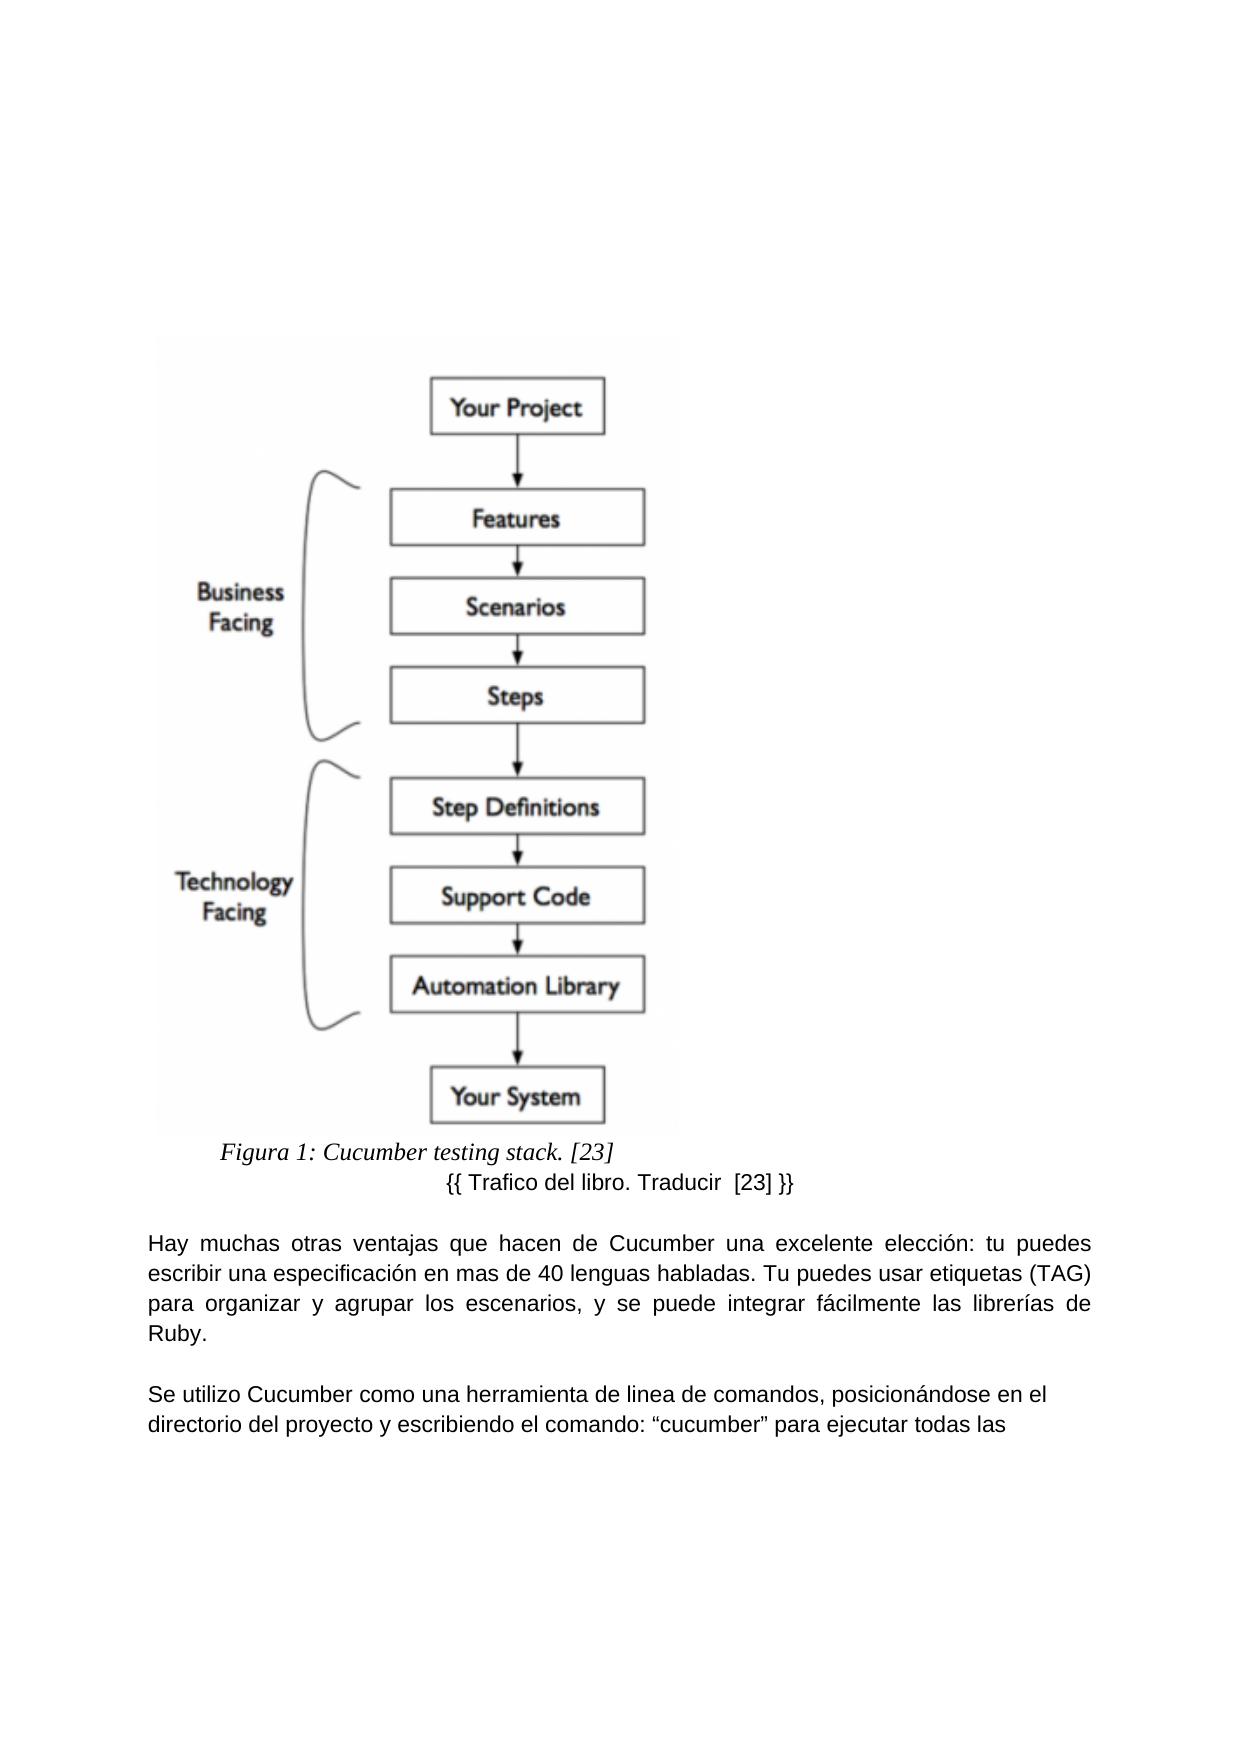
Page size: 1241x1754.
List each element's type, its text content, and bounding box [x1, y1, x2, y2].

picture [156, 335, 678, 1137]
text {{ Trafico del libro. Traducir [23] }} [148, 308, 1093, 1196]
text Hay muchas otras ventajas que hacen de Cucumber una excelente elección: tu puedes escribir una especificación en mas de 40 lenguas habladas. Tu puedes usar etiquetas (TAG) para organizar y agrupar los escenarios, y se puede integrar fácilmente las librerías de Ruby. [148, 1229, 1093, 1347]
text Figura 1: Cucumber testing stack. [23] [156, 1137, 678, 1165]
text Se utilizo Cucumber como una herramienta de linea de comandos, posicionándose en el directorio del proyecto y escribiendo el comando: “cucumber” para ejecutar todas las [148, 1381, 1093, 1437]
